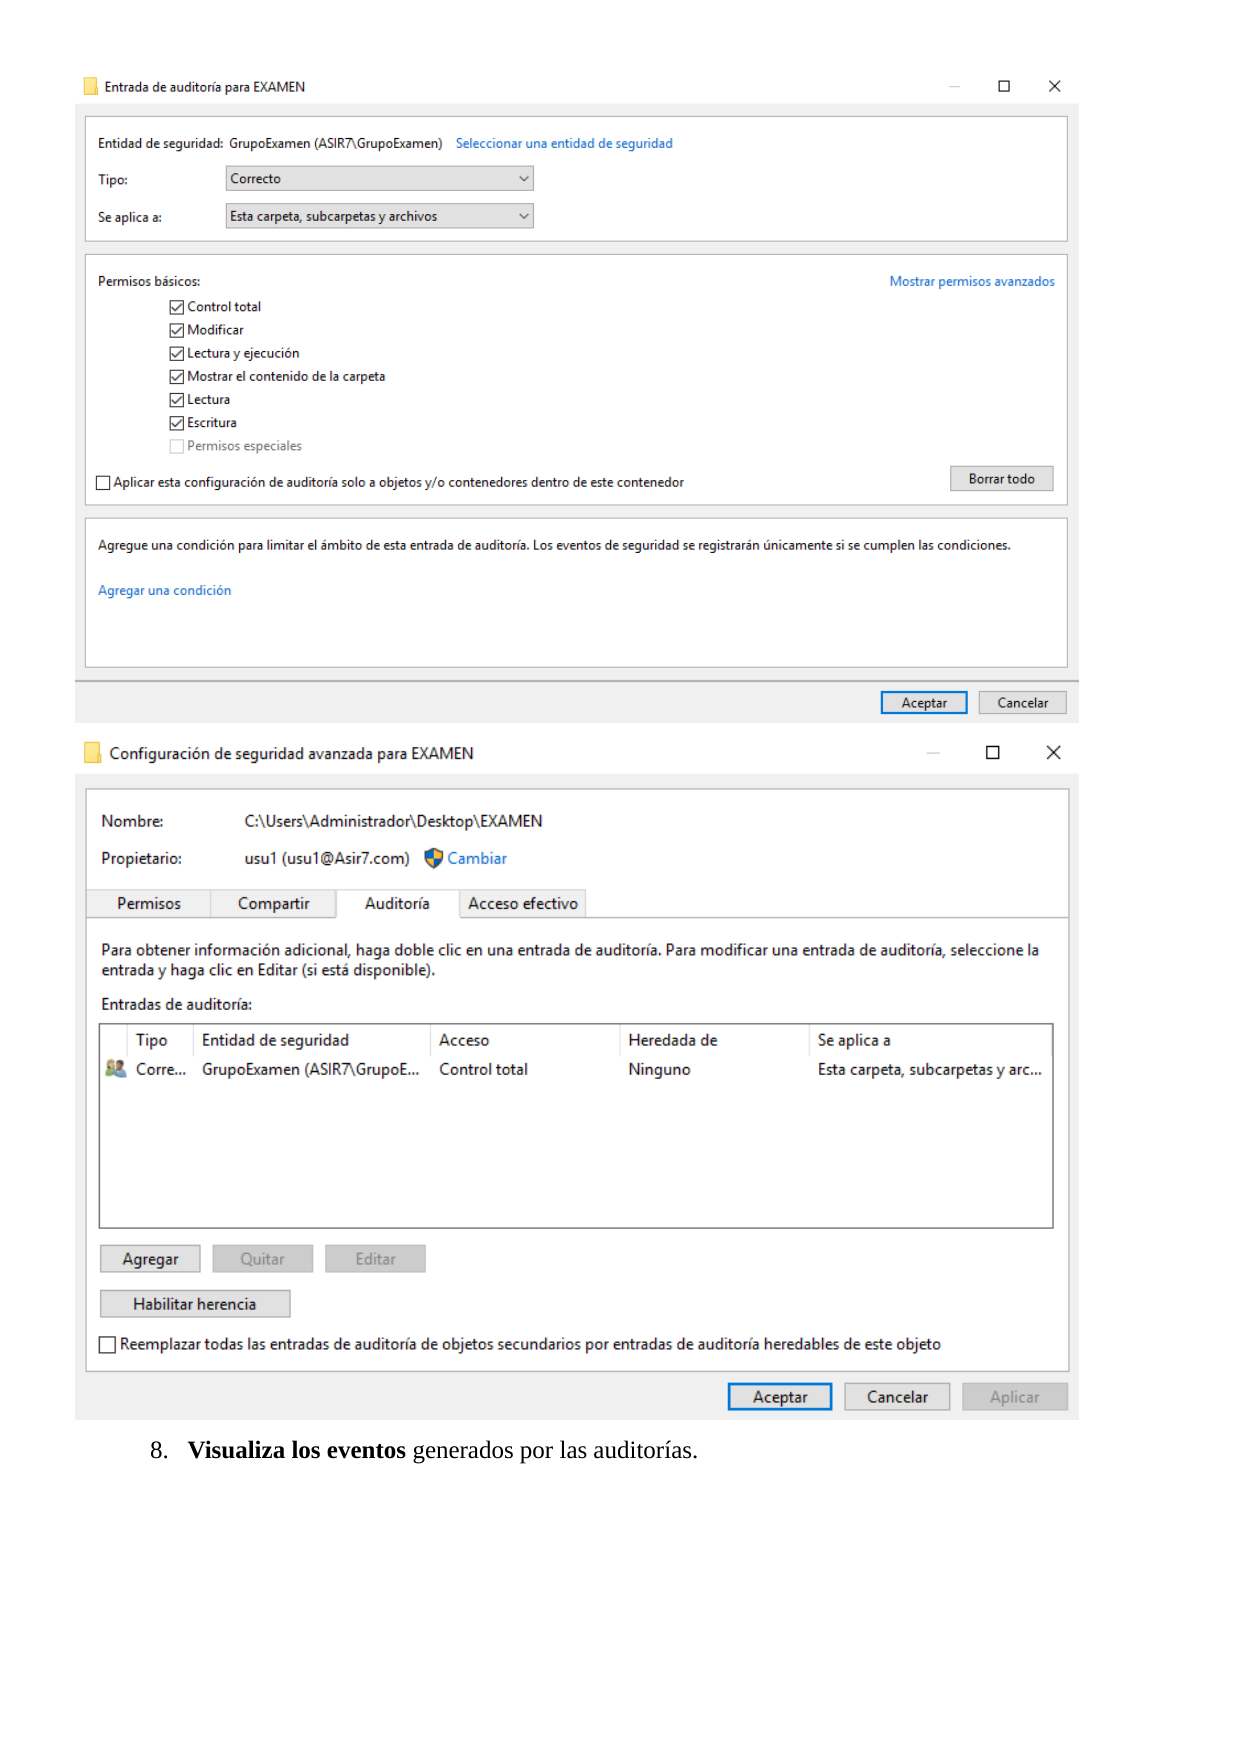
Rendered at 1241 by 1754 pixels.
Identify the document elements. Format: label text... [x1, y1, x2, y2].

list Visualiza los eventos generados por las auditorías. [150, 1435, 1165, 1464]
